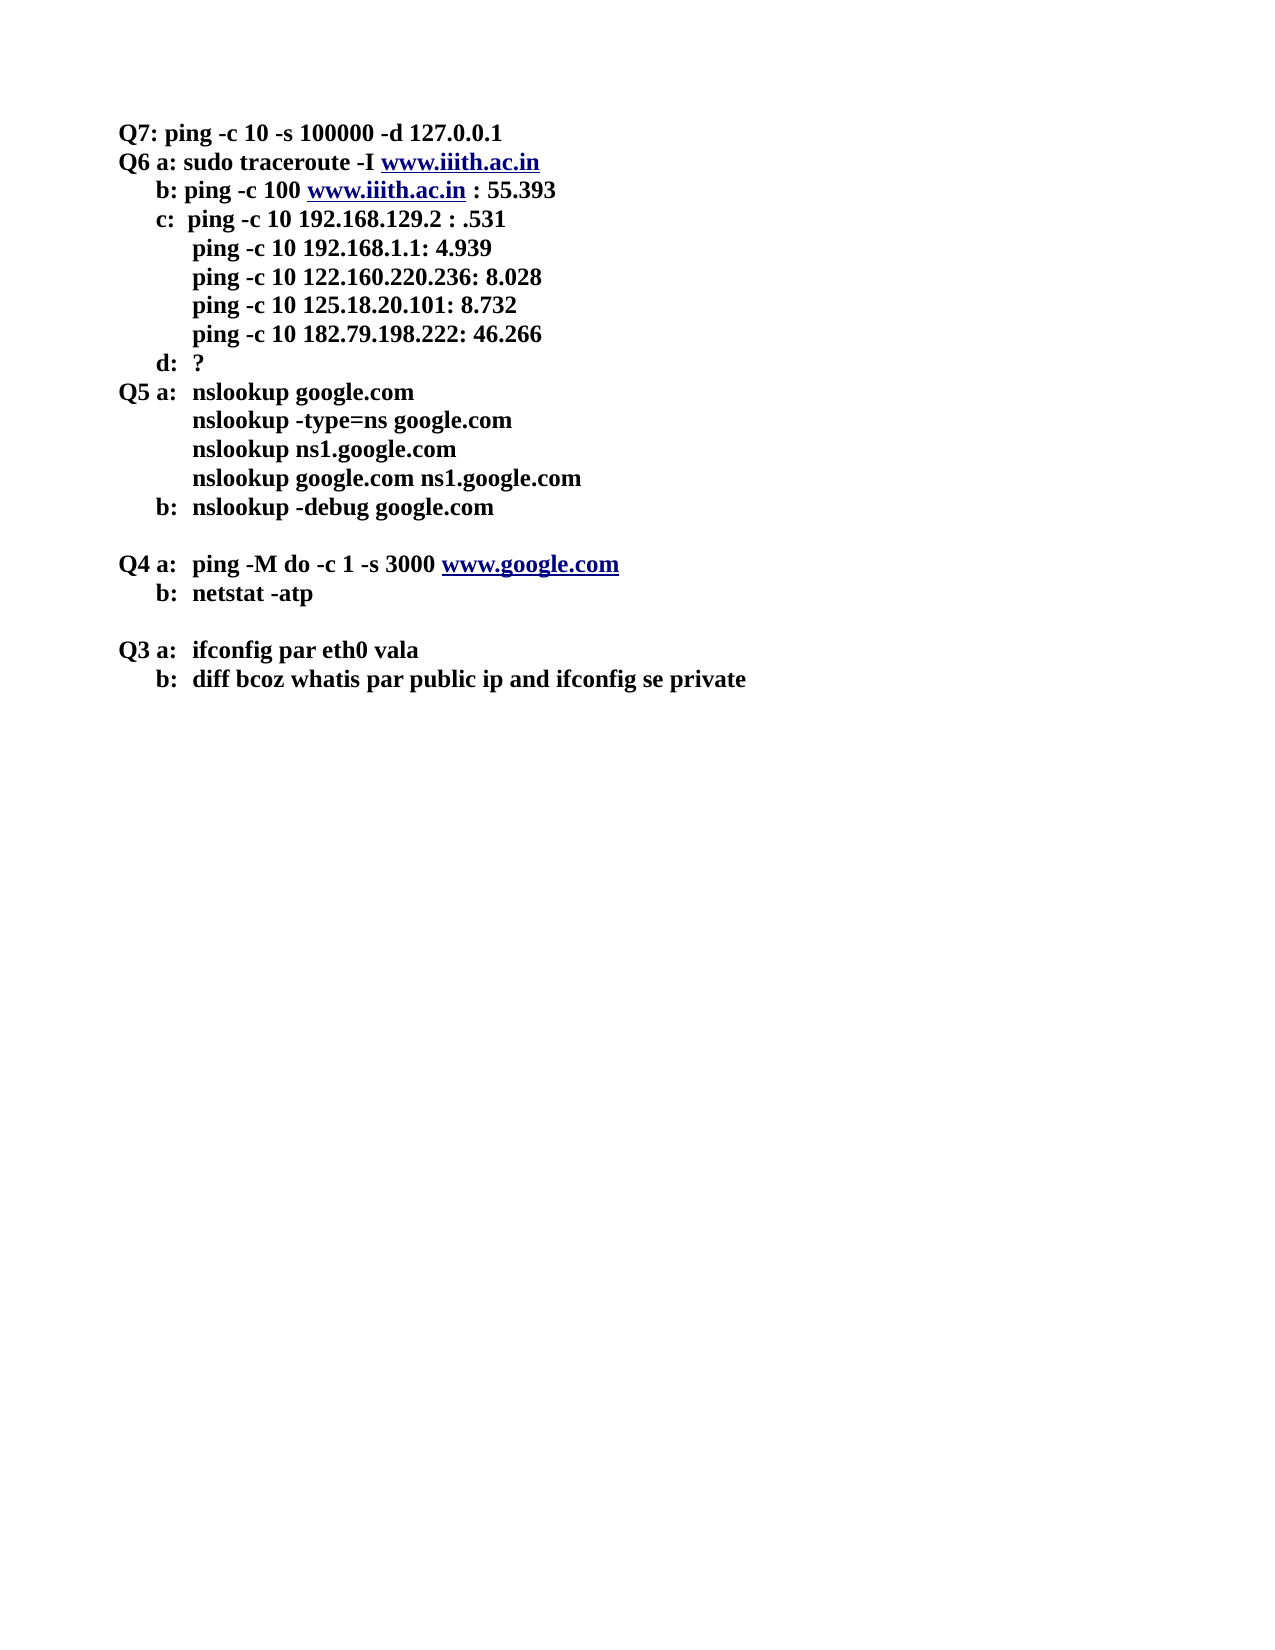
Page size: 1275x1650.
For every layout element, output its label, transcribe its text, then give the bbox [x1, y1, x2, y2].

text b: netstat -atp [118, 578, 1157, 607]
text c: ping -c 10 192.168.129.2 : .531 [118, 204, 1157, 233]
text d: ? [118, 348, 1157, 377]
text Q6 a: sudo traceroute -I www.iiith.ac.in [118, 147, 1157, 176]
text nslookup google.com ns1.google.com [118, 463, 1157, 492]
text nslookup -type=ns google.com [118, 406, 1157, 434]
text b: nslookup -debug google.com [118, 492, 1157, 521]
text Q3 a: ifconfig par eth0 vala [118, 636, 1157, 664]
text ping -c 10 192.168.1.1: 4.939 [118, 233, 1157, 262]
text Q7: ping -c 10 -s 100000 -d 127.0.0.1 [118, 118, 1157, 147]
text ping -c 10 182.79.198.222: 46.266 [118, 319, 1157, 348]
text nslookup ns1.google.com [118, 434, 1157, 463]
text Q5 a: nslookup google.com [118, 377, 1157, 406]
text b: ping -c 100 www.iiith.ac.in : 55.393 [118, 176, 1157, 204]
text b: diff bcoz whatis par public ip and ifconfig se private [118, 664, 1157, 693]
text ping -c 10 125.18.20.101: 8.732 [118, 291, 1157, 319]
text Q4 a: ping -M do -c 1 -s 3000 www.google.com [118, 549, 1157, 578]
text ping -c 10 122.160.220.236: 8.028 [118, 262, 1157, 291]
